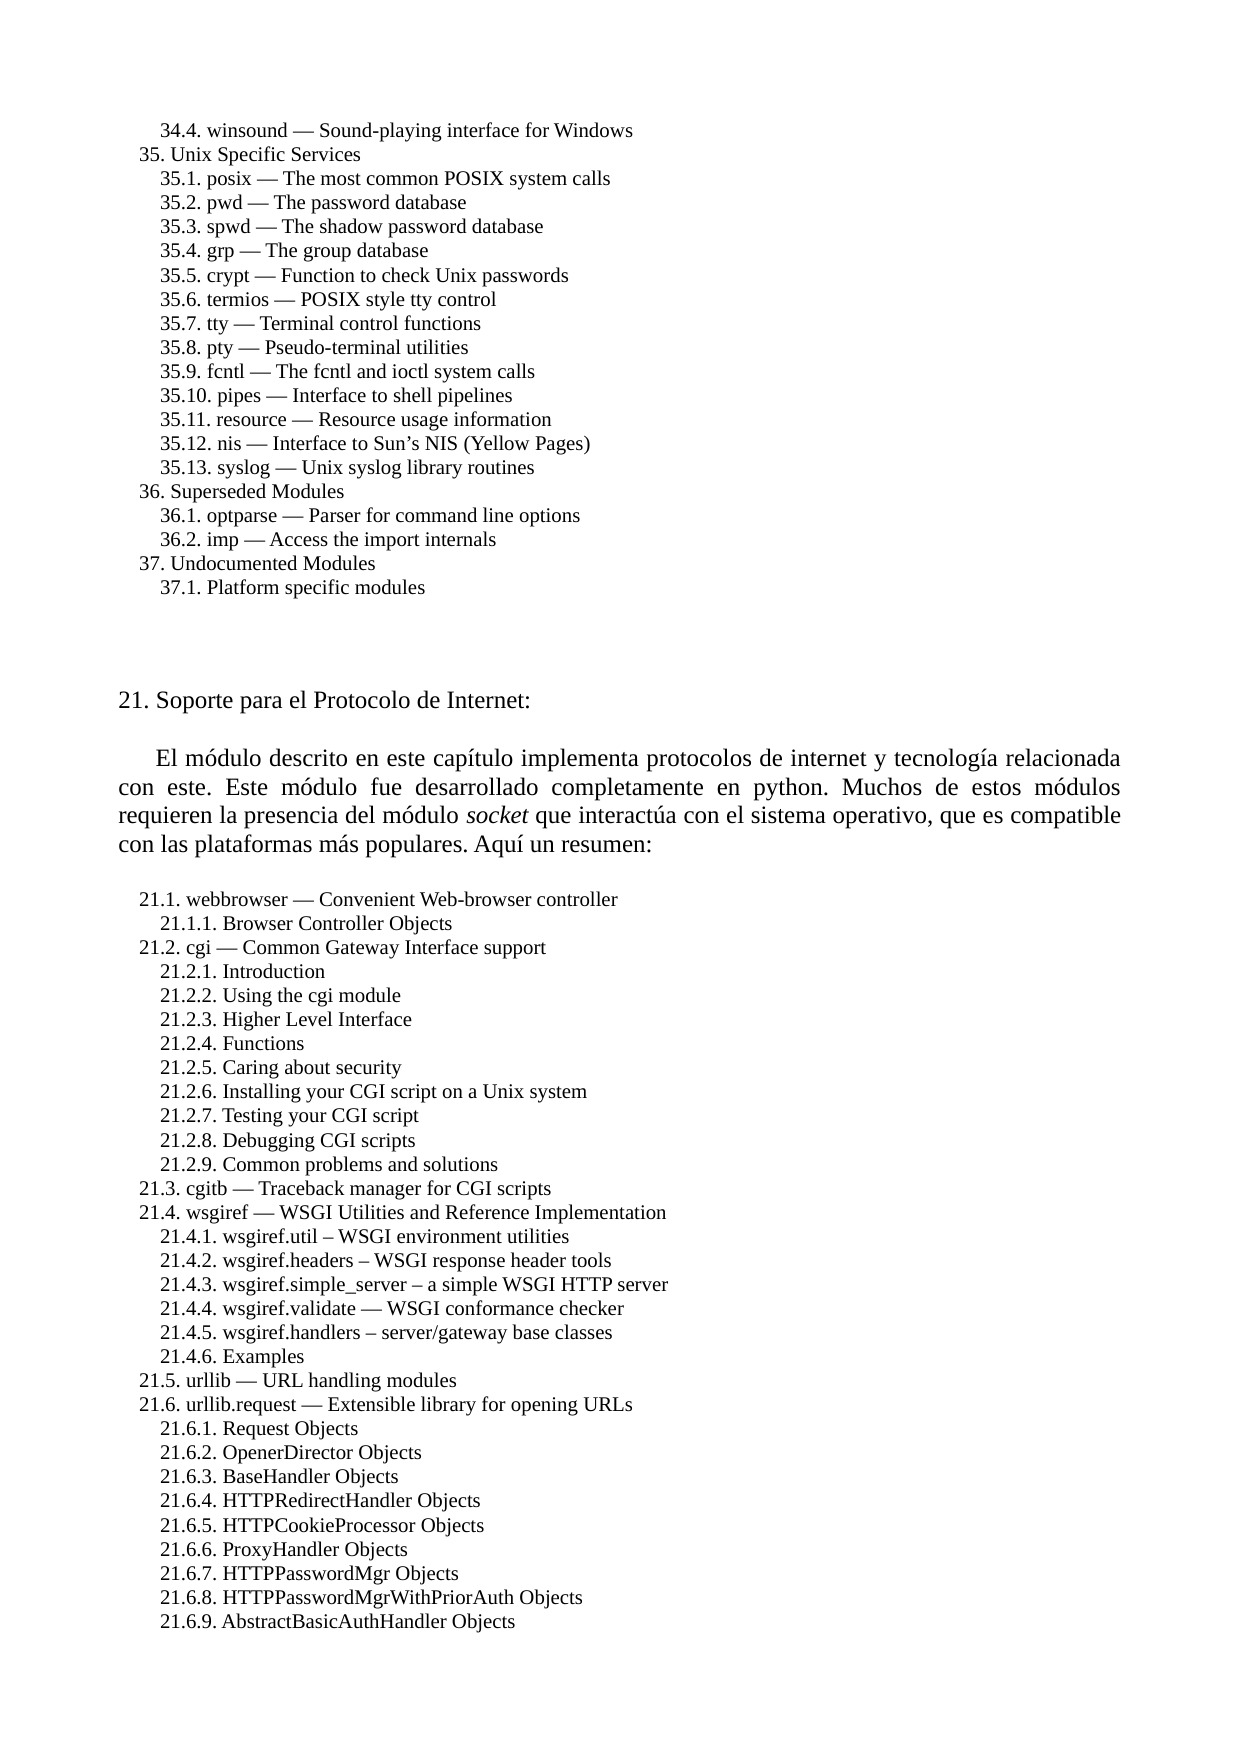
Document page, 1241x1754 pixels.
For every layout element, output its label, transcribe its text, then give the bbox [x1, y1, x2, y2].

text 35.1. posix — The most common POSIX system calls [118, 166, 1122, 190]
text 21.6.3. BaseHandler Objects [118, 1464, 1122, 1488]
text 21.4.2. wsgiref.headers – WSGI response header tools [118, 1248, 1122, 1272]
text 21.2.9. Common problems and solutions [118, 1152, 1122, 1176]
text 21. Soporte para el Protocolo de Internet: [118, 686, 1122, 714]
text 21.6.2. OpenerDirector Objects [118, 1440, 1122, 1464]
text 35.11. resource — Resource usage information [118, 407, 1122, 431]
text 21.6.1. Request Objects [118, 1416, 1122, 1440]
text 21.2. cgi — Common Gateway Interface support [118, 935, 1122, 959]
text 21.2.7. Testing your CGI script [118, 1103, 1122, 1127]
text 21.5. urllib — URL handling modules [118, 1368, 1122, 1392]
text 21.2.2. Using the cgi module [118, 983, 1122, 1007]
text 21.6.4. HTTPRedirectHandler Objects [118, 1488, 1122, 1512]
text 21.1. webbrowser — Convenient Web-browser controller [118, 887, 1122, 911]
text El módulo descrito en este capítulo implementa protocolos de internet y tecnología relacionada con este. Este módulo fue desarrollado completamente en python. Muchos de estos módulos requieren la presencia del módulo socket que interactúa con el sistema operativo, que es compatible con las plataformas más populares. Aquí un resumen: [118, 743, 1122, 858]
text 21.4.6. Examples [118, 1344, 1122, 1368]
text 35. Unix Specific Services [118, 142, 1122, 166]
text 21.4.4. wsgiref.validate — WSGI conformance checker [118, 1296, 1122, 1320]
text 36.2. imp — Access the import internals [118, 527, 1122, 551]
text 36.1. optparse — Parser for command line options [118, 503, 1122, 527]
text 35.9. fcntl — The fcntl and ioctl system calls [118, 359, 1122, 383]
text 21.6.7. HTTPPasswordMgr Objects [118, 1561, 1122, 1585]
text 37.1. Platform specific modules [118, 575, 1122, 599]
text 21.2.4. Functions [118, 1031, 1122, 1055]
text 21.2.8. Debugging CGI scripts [118, 1127, 1122, 1152]
text 35.10. pipes — Interface to shell pipelines [118, 383, 1122, 407]
text 21.6.8. HTTPPasswordMgrWithPriorAuth Objects [118, 1585, 1122, 1609]
text 35.8. pty — Pseudo-terminal utilities [118, 335, 1122, 359]
text 21.2.5. Caring about security [118, 1055, 1122, 1079]
text 21.2.3. Higher Level Interface [118, 1007, 1122, 1031]
text 35.2. pwd — The password database [118, 190, 1122, 214]
text 21.1.1. Browser Controller Objects [118, 911, 1122, 935]
text 21.4.1. wsgiref.util – WSGI environment utilities [118, 1224, 1122, 1248]
text 21.4.3. wsgiref.simple_server – a simple WSGI HTTP server [118, 1272, 1122, 1296]
text 21.6.9. AbstractBasicAuthHandler Objects [118, 1609, 1122, 1633]
text 36. Superseded Modules [118, 479, 1122, 503]
text 21.4. wsgiref — WSGI Utilities and Reference Implementation [118, 1200, 1122, 1224]
text 37. Undocumented Modules [118, 551, 1122, 575]
text 35.3. spwd — The shadow password database [118, 214, 1122, 238]
text 35.7. tty — Terminal control functions [118, 311, 1122, 335]
text 35.6. termios — POSIX style tty control [118, 287, 1122, 311]
text 35.5. crypt — Function to check Unix passwords [118, 262, 1122, 287]
text 21.2.1. Introduction [118, 959, 1122, 983]
text 35.12. nis — Interface to Sun’s NIS (Yellow Pages) [118, 431, 1122, 455]
text 21.2.6. Installing your CGI script on a Unix system [118, 1079, 1122, 1103]
text 21.4.5. wsgiref.handlers – server/gateway base classes [118, 1320, 1122, 1344]
text 21.6.6. ProxyHandler Objects [118, 1537, 1122, 1561]
text 34.4. winsound — Sound-playing interface for Windows [118, 118, 1122, 142]
text 35.4. grp — The group database [118, 238, 1122, 262]
text 35.13. syslog — Unix syslog library routines [118, 455, 1122, 479]
text 21.3. cgitb — Traceback manager for CGI scripts [118, 1176, 1122, 1200]
text 21.6.5. HTTPCookieProcessor Objects [118, 1512, 1122, 1537]
text 21.6. urllib.request — Extensible library for opening URLs [118, 1392, 1122, 1416]
